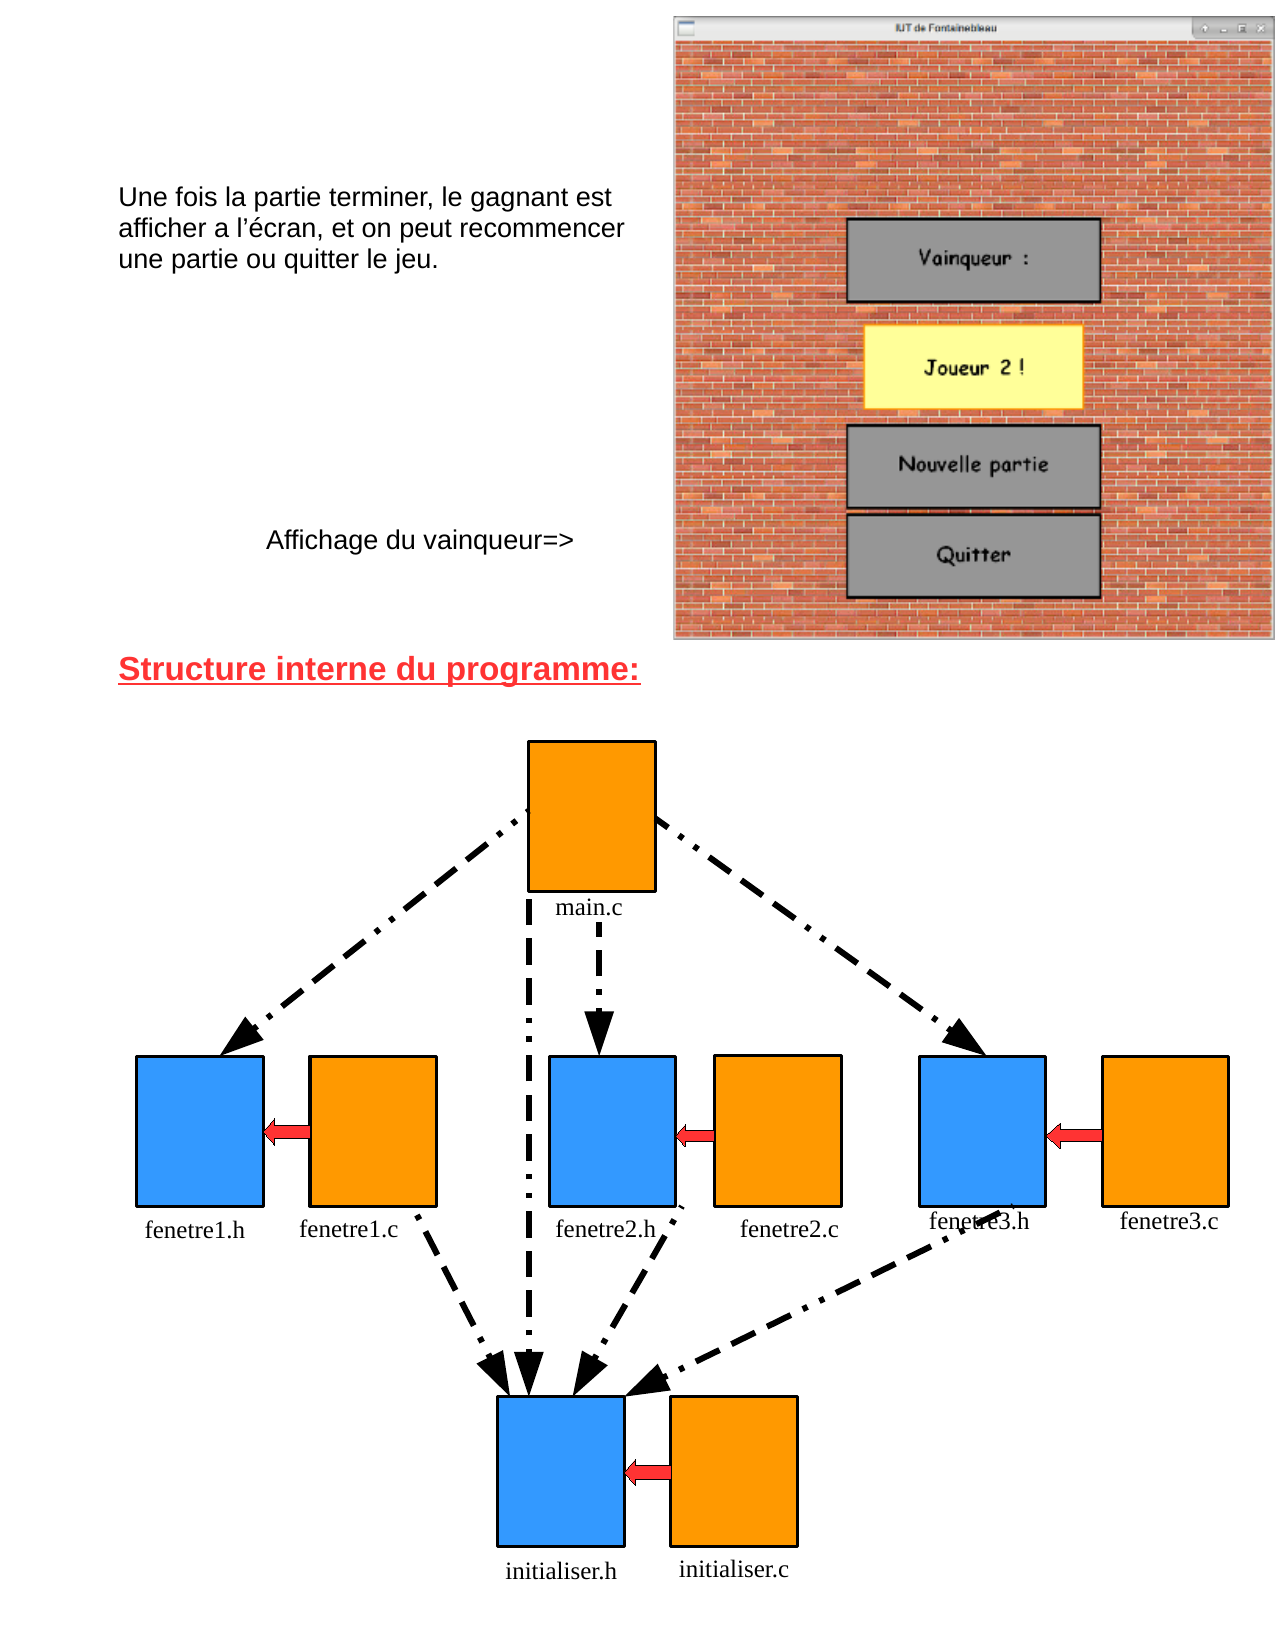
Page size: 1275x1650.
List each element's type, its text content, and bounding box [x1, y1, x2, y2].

text Affichage du vainqueur=> [118, 524, 673, 556]
text Une fois la partie terminer, le gagnant est afficher a l’écran, et on peut recommencer une partie ou quitter le jeu. [118, 181, 673, 274]
text Structure interne du programme: [118, 649, 1157, 688]
picture [673, 16, 1275, 640]
